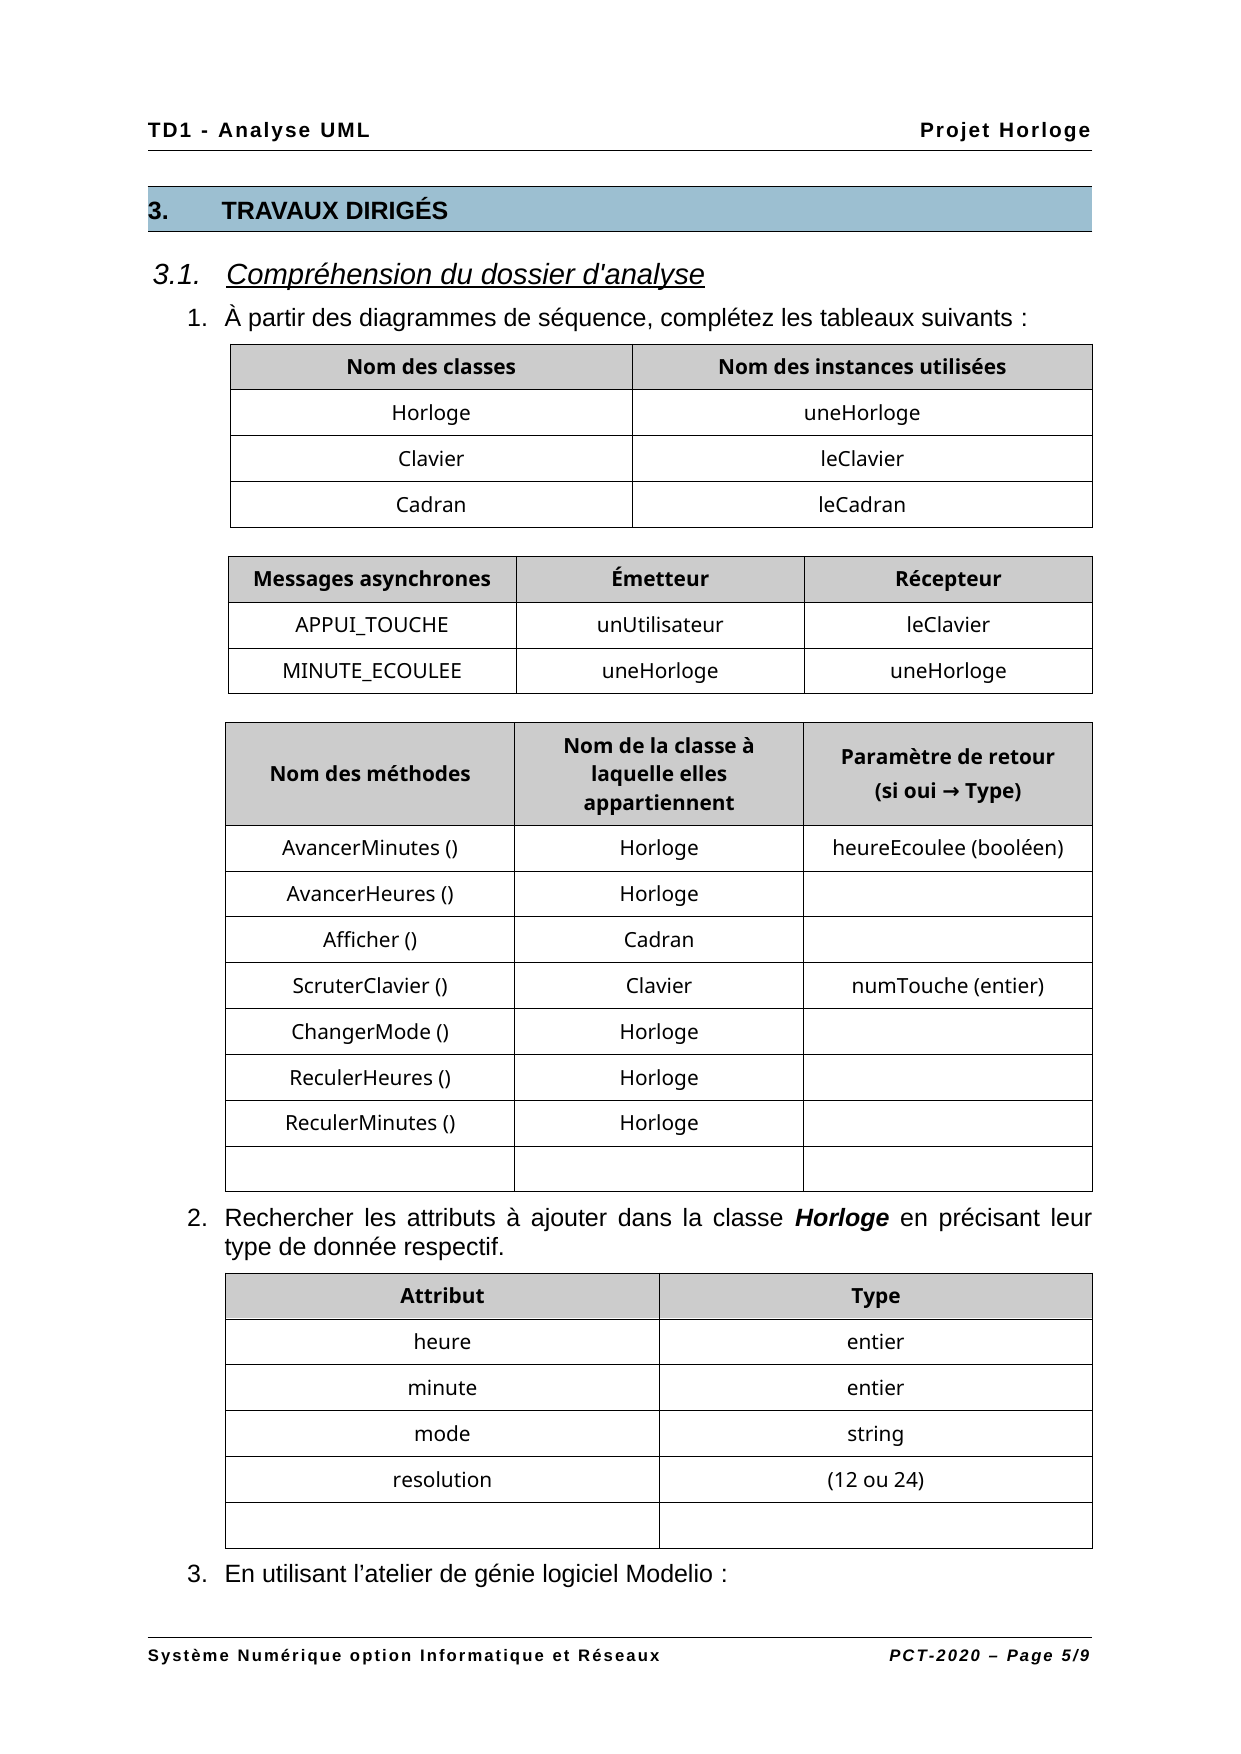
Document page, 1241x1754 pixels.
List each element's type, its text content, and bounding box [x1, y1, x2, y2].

table_cell [660, 1503, 1092, 1548]
table_cell AvancerMinutes () [226, 826, 514, 871]
table_header Récepteur [805, 557, 1092, 602]
table_cell [226, 1503, 659, 1548]
table_cell Cadran [515, 917, 803, 962]
table_cell unUtilisateur [517, 603, 804, 647]
table_cell [515, 1147, 803, 1191]
subtitle Compréhension du dossier d'analyse [189, 261, 1092, 291]
table_cell Clavier [515, 963, 803, 1008]
table_cell minute [226, 1365, 659, 1410]
table_header Messages asynchrones [229, 557, 516, 602]
table_cell ScruterClavier () [226, 963, 514, 1008]
table_cell Cadran [231, 482, 632, 527]
table_header Nom des méthodes [226, 723, 514, 825]
table_cell MINUTE_ECOULEE [229, 649, 516, 693]
table_cell ReculerMinutes () [226, 1101, 514, 1146]
table_cell uneHorloge [517, 649, 804, 693]
table_cell numTouche (entier) [804, 963, 1092, 1008]
table_cell uneHorloge [805, 649, 1092, 693]
table_cell leCadran [633, 482, 1092, 527]
table_cell [226, 1147, 514, 1191]
table_cell [804, 1101, 1092, 1146]
table_cell leClavier [805, 603, 1092, 647]
table_header Émetteur [517, 557, 804, 602]
list En utilisant l’atelier de génie logiciel Modelio : [187, 1559, 1092, 1588]
table_cell resolution [226, 1457, 659, 1502]
table_cell string [660, 1411, 1092, 1456]
table_cell ChangerMode () [226, 1009, 514, 1054]
table_cell AvancerHeures () [226, 872, 514, 916]
table_cell [804, 1055, 1092, 1100]
subtitle Travaux dirigés [148, 187, 1092, 231]
table_cell heure [226, 1320, 659, 1364]
table_header Nom des instances utilisées [633, 345, 1092, 389]
table_cell entier [660, 1320, 1092, 1364]
table_cell Horloge [515, 1009, 803, 1054]
table_cell [804, 872, 1092, 916]
table_cell Horloge [515, 826, 803, 871]
table_cell Horloge [515, 1055, 803, 1100]
table_header Nom des classes [231, 345, 632, 389]
table_cell [804, 917, 1092, 962]
table_cell Afficher () [226, 917, 514, 962]
table_cell APPUI_TOUCHE [229, 603, 516, 647]
table_cell [804, 1009, 1092, 1054]
table_cell Clavier [231, 436, 632, 481]
table_cell mode [226, 1411, 659, 1456]
list Rechercher les attributs à ajouter dans la classe Horloge en précisant leur type de donnée respectif. [187, 1203, 1092, 1261]
list À partir des diagrammes de séquence, complétez les tableaux suivants : [187, 303, 1092, 332]
table_cell (12 ou 24) [660, 1457, 1092, 1502]
table_cell heureEcoulee (booléen) [804, 826, 1092, 871]
table_cell uneHorloge [633, 390, 1092, 435]
table_cell Horloge [515, 1101, 803, 1146]
table_cell Horloge [515, 872, 803, 916]
table_header Type [660, 1274, 1092, 1318]
table_cell ReculerHeures () [226, 1055, 514, 1100]
table_cell entier [660, 1365, 1092, 1410]
table_header Paramètre de retour (si oui → Type) [804, 723, 1092, 825]
table_header Attribut [226, 1274, 659, 1318]
table_cell Horloge [231, 390, 632, 435]
table_header Nom de la classe à laquelle elles appartiennent [515, 723, 803, 825]
table_cell [804, 1147, 1092, 1191]
table_cell leClavier [633, 436, 1092, 481]
